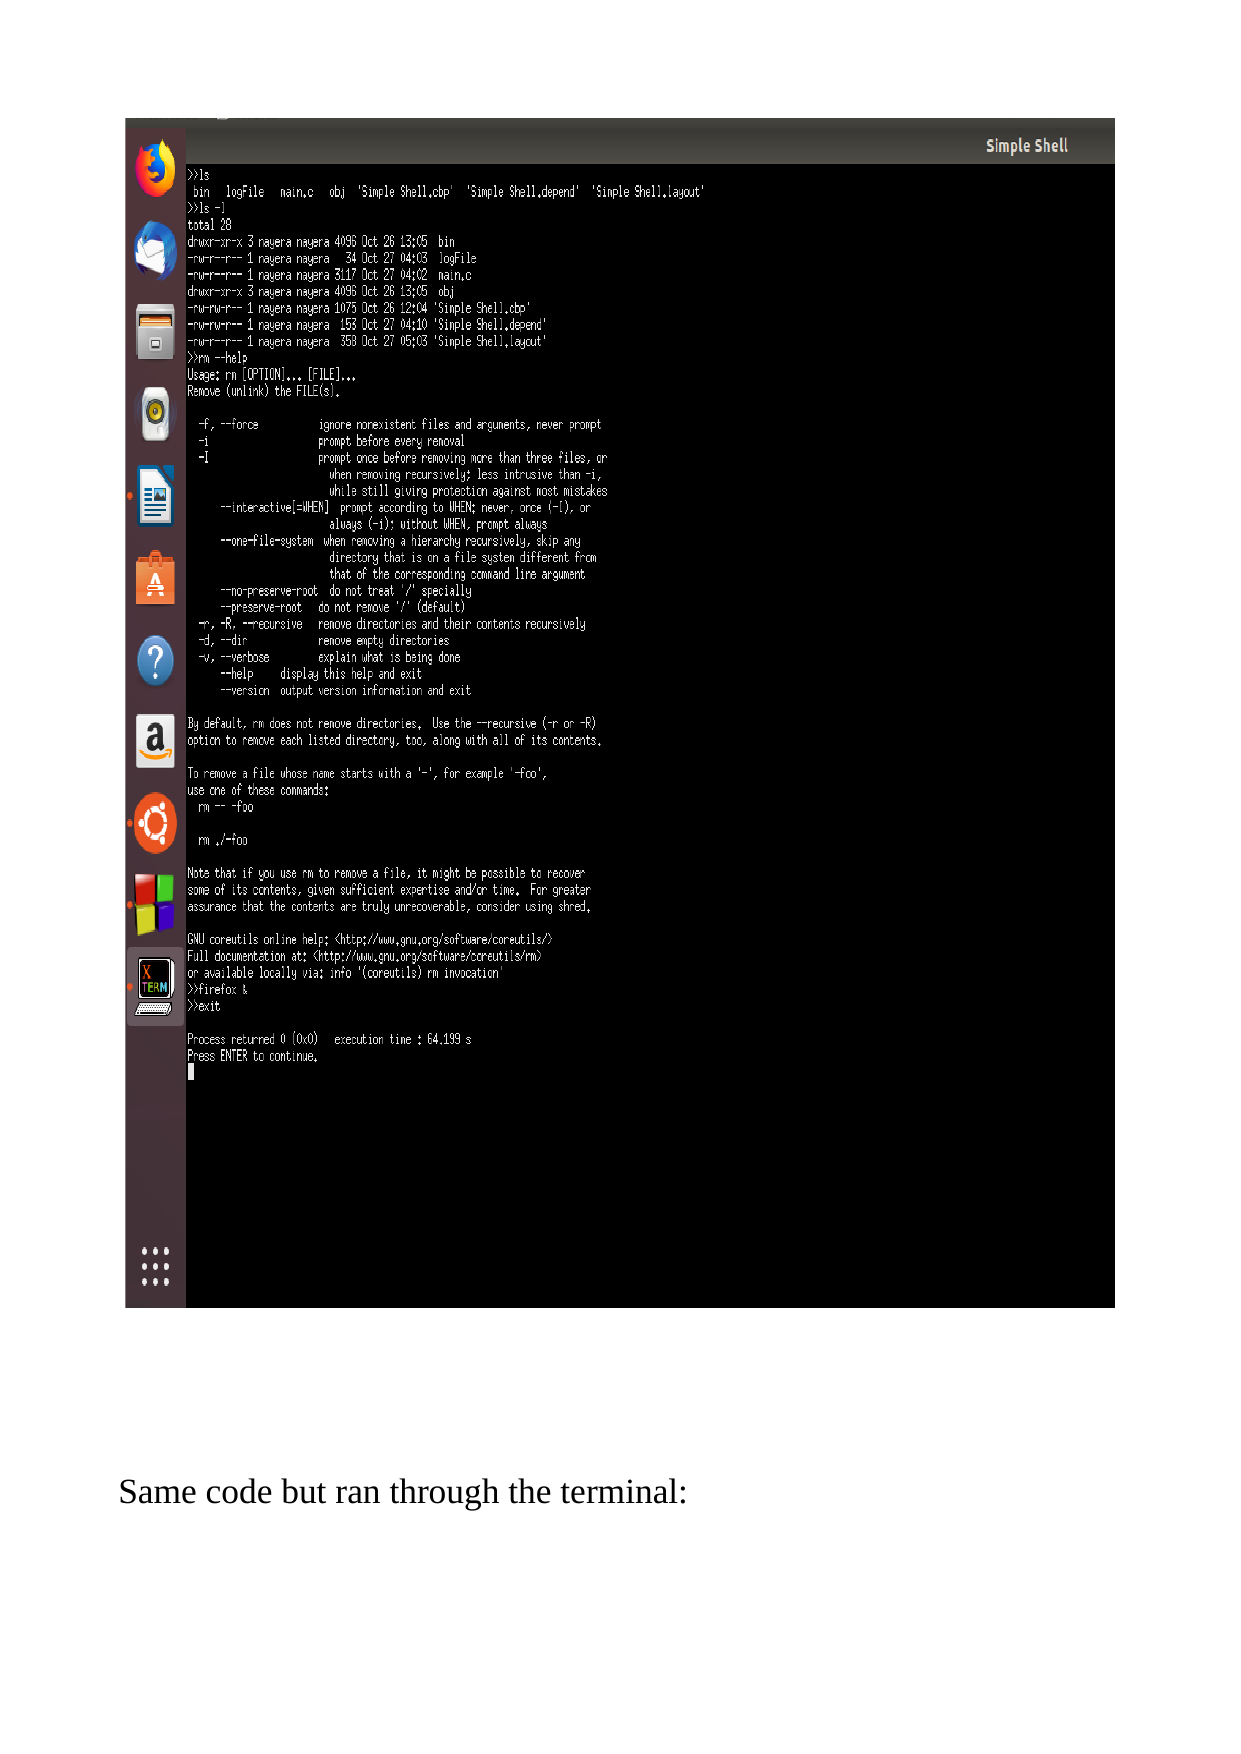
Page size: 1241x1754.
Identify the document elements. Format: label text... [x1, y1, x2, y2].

picture [125, 118, 1115, 1308]
text Same code but ran through the terminal: [118, 1471, 1122, 1511]
